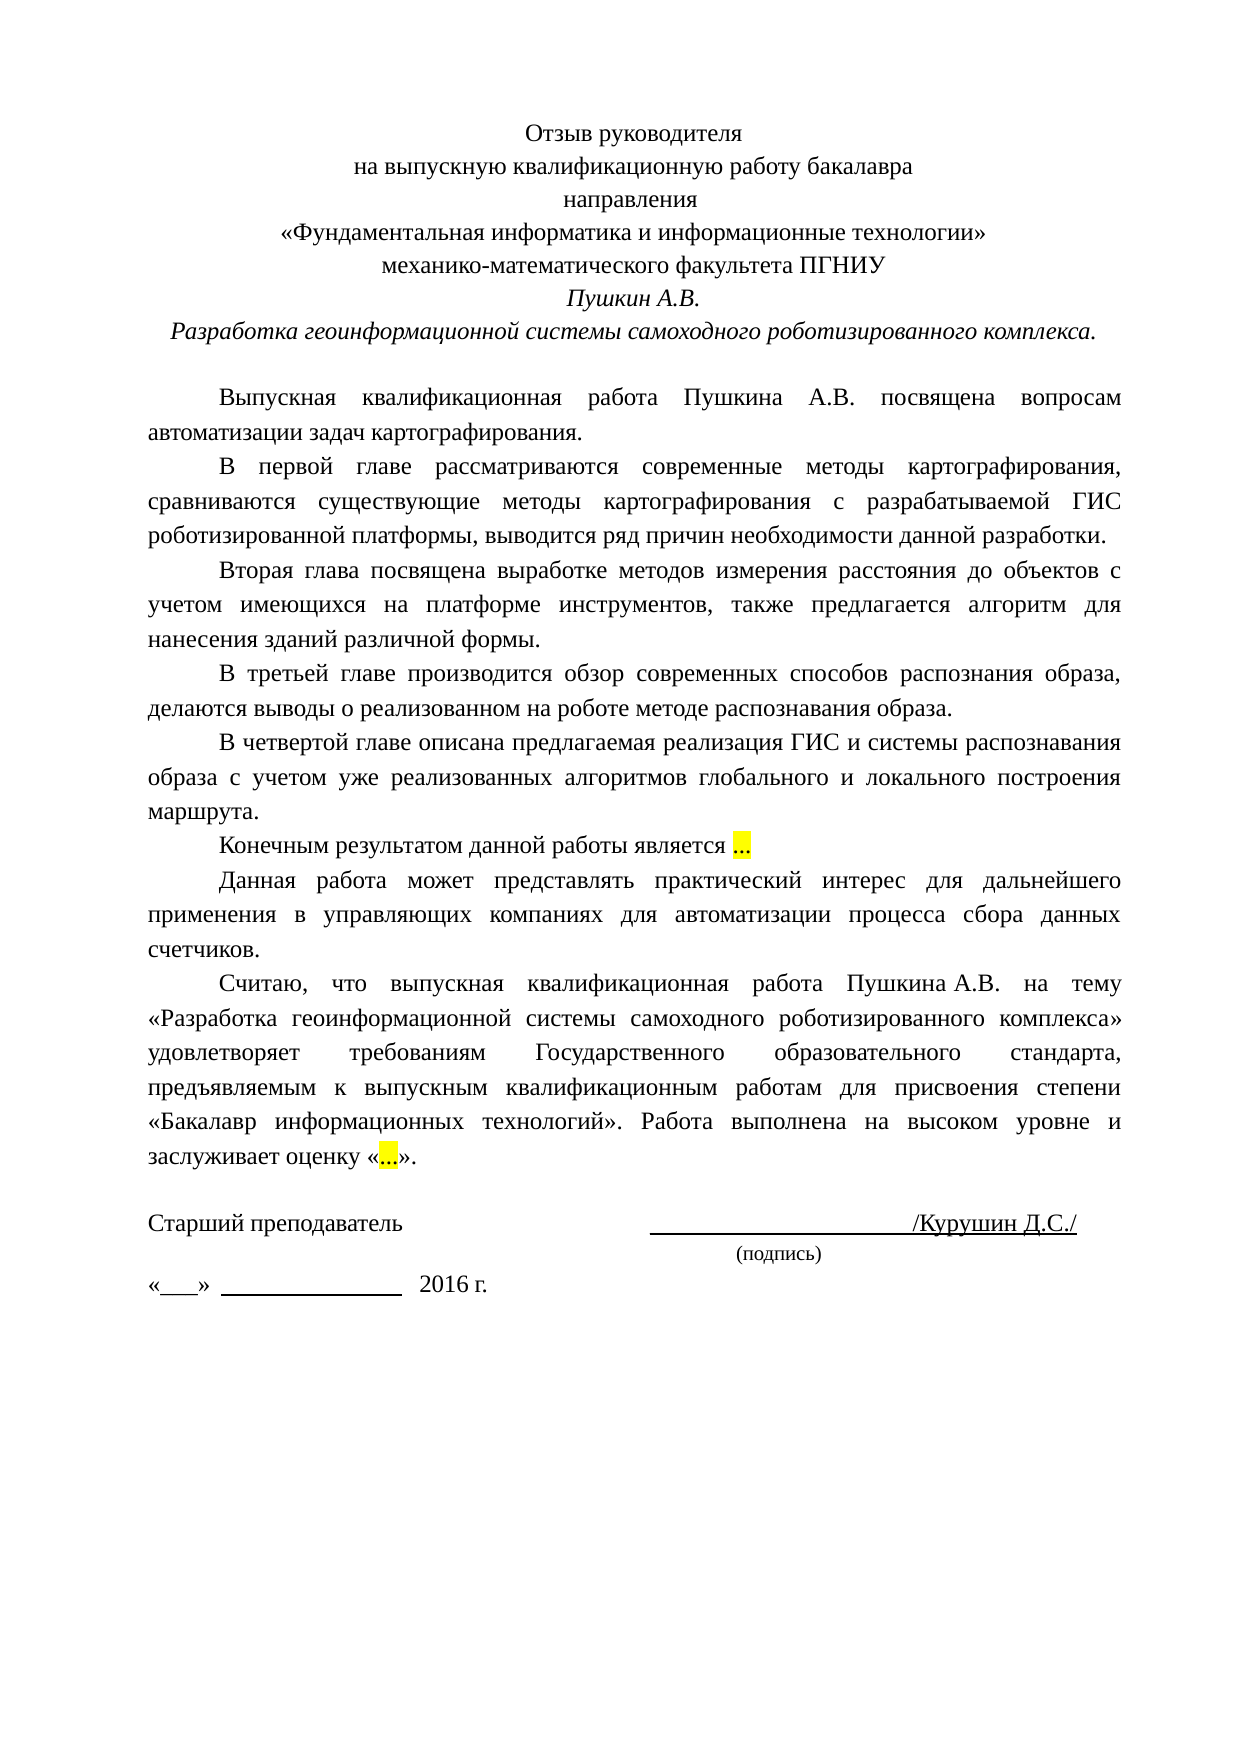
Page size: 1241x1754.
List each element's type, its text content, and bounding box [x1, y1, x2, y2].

text Данная работа может представлять практический интерес для дальнейшего применения в управляющих компаниях для автоматизации процесса сбора данных счетчиков. [148, 865, 1122, 963]
text В четвертой главе описана предлагаемая реализация ГИС и системы распознавания образа с учетом уже реализованных алгоритмов глобального и локального построения маршрута. [148, 727, 1122, 825]
text механико-математического факультета ПГНИУ [148, 250, 1119, 279]
text «Фундаментальная информатика и информационные технологии» [148, 217, 1119, 246]
table_cell «___» 2016 г. [136, 1270, 638, 1298]
text Пушкин А.В. [148, 283, 1119, 312]
text Разработка геоинформационной системы самоходного роботизированного комплекса. [148, 316, 1119, 345]
text В третьей главе производится обзор современных способов распознания образа, делаются выводы о реализованном на роботе методе распознавания образа. [148, 658, 1122, 721]
text Конечным результатом данной работы является ... [148, 831, 1122, 859]
table_header _____________________/Курушин Д.С./ (подпись) [639, 1208, 1103, 1269]
table_header Старший преподаватель [136, 1208, 638, 1269]
table_cell [639, 1270, 1103, 1298]
text Считаю, что выпускная квалификационная работа Пушкина А.В. на тему «Разработка геоинформационной системы самоходного роботизированного комплекса» удовлетворяет требованиям Государственного образовательного стандарта, предъявляемым к выпускным квалификационным работам для присвоения степени «Бакалавр информационных технологий». Работа выполнена на высоком уровне и заслуживает оценку «...». [148, 968, 1122, 1169]
text на выпускную квалификационную работу бакалавра [148, 151, 1119, 180]
text направления [148, 184, 1119, 213]
text В первой главе рассматриваются современные методы картографирования, сравниваются существующие методы картографирования с разрабатываемой ГИС роботизированной платформы, выводится ряд причин необходимости данной разработки. [148, 451, 1122, 549]
text Вторая глава посвящена выработке методов измерения расстояния до объектов с учетом имеющихся на платформе инструментов, также предлагается алгоритм для нанесения зданий различной формы. [148, 555, 1122, 652]
text Отзыв руководителя [148, 118, 1119, 147]
text Выпускная квалификационная работа Пушкина А.В. посвящена вопросам автоматизации задач картографирования. [148, 382, 1122, 446]
